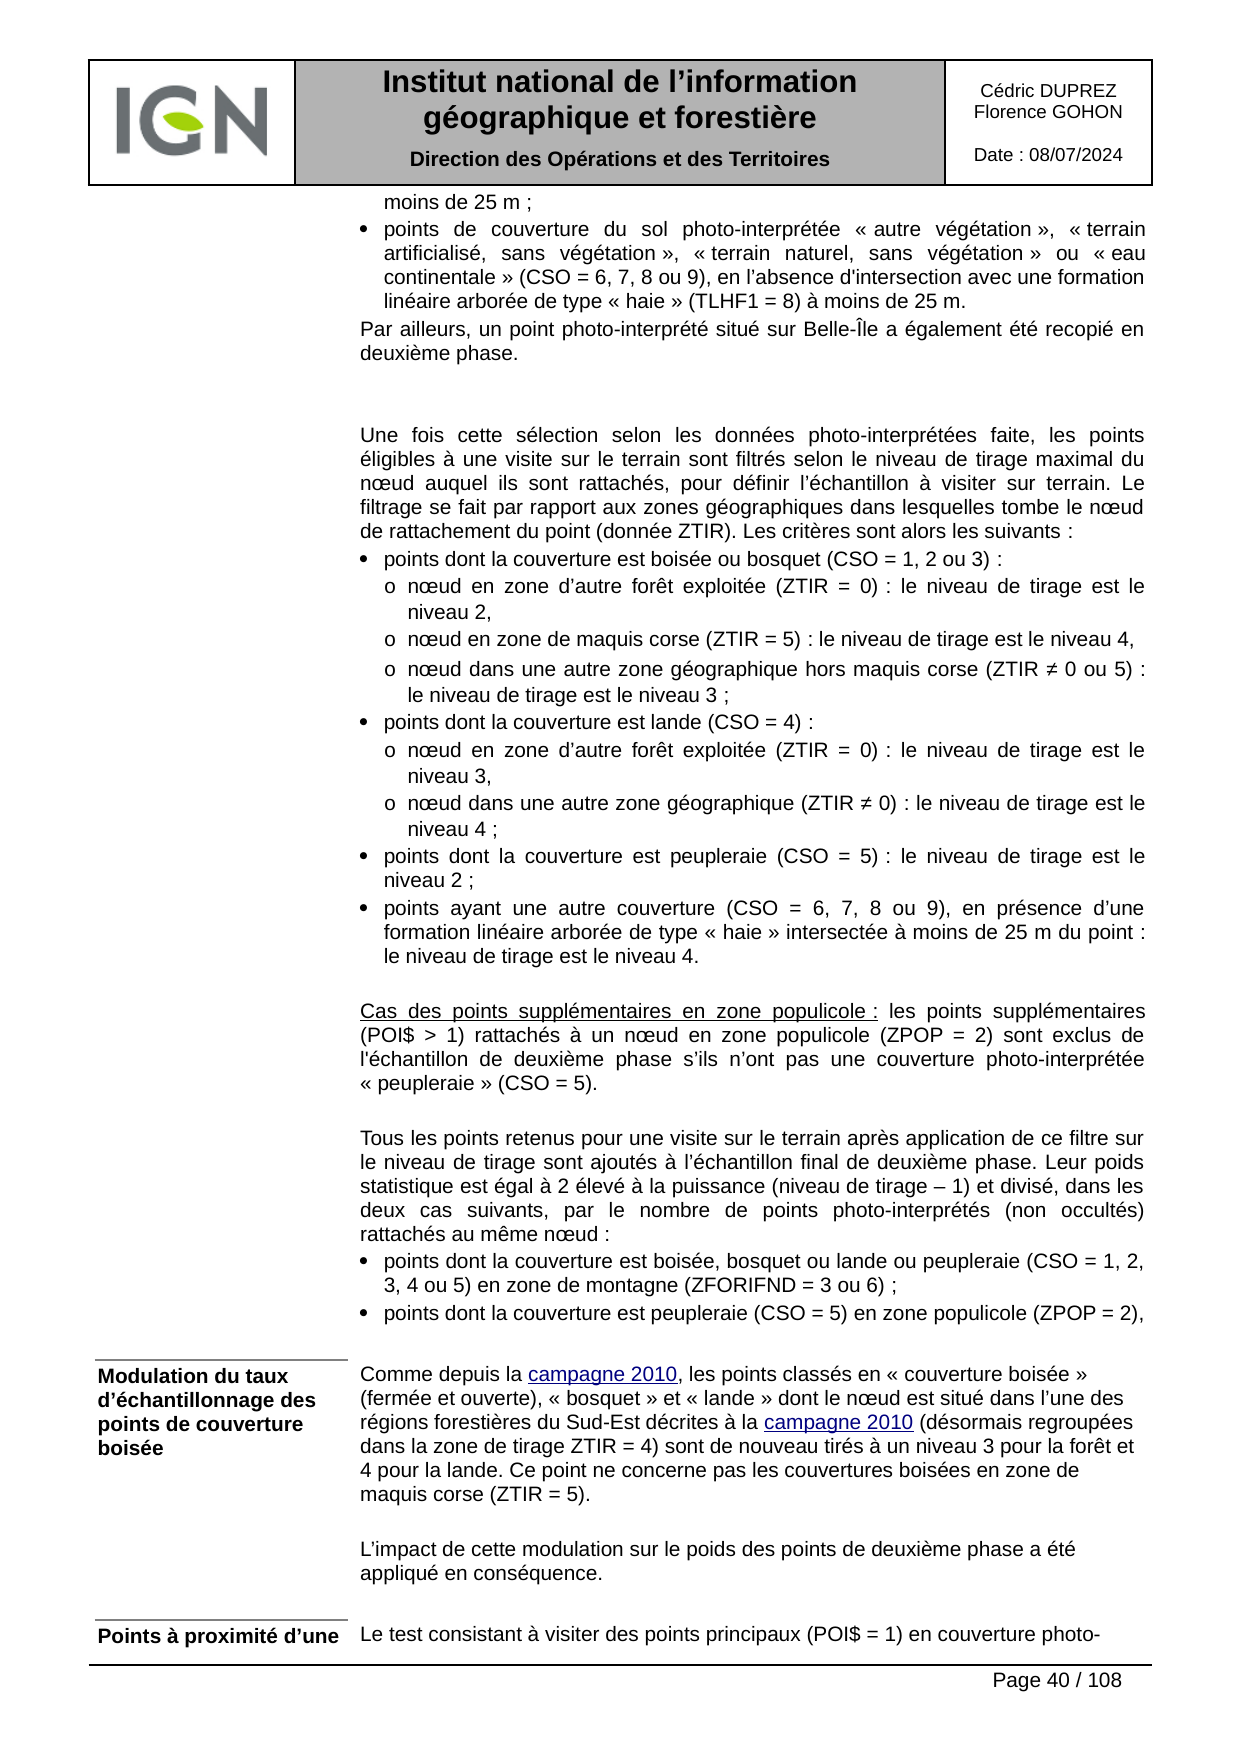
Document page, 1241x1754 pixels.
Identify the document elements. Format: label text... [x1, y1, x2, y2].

table_cell Modulation du taux d’échantillonnage des points de couverture boisée [89, 1358, 354, 1618]
table_cell Tous les points qui répondent à au moins un des critères suivants à l’issue de la photo-interprétation sont conservés avec leur poids statistique de première phase dans l’échantillon final de deuxième phase. L’information finale sur ces points (couverture, utilisation, etc.) est celle issue de la photo-interprétation : points occultés (OCC = 0) ; points dont l’utilisation du sol photo-interprétée est « récréation, habitat » (UTO = 2) ; points de couverture du sol photo-interprétée « lande » (CSO = 4) rattachés à un nœud est en zone de basse ou haute montagne (ZFORIFND = 3 ou 6) et dont l’altitude du nœud ouest est supérieure à 1700 m (ZP ≥ 1700 m), en l’absence d'intersection avec une formation linéaire arborée de type « haie » (TLHF1 = 8) à moins de 25 m ; points de couverture du sol photo-interprétée « autre végétation », « terrain artificialisé, sans végétation », « terrain naturel, sans végétation » ou « eau continentale » (CSO = 6, 7, 8 ou 9), en l’absence d'intersection avec une formation linéaire arborée de type « haie » (TLHF1 = 8) à moins de 25 m. Par ailleurs, un point photo-interprété situé sur Belle-Île a également été recopié en deuxième phase. Une fois cette sélection selon les données photo-interprétées faite, les points éligibles à une visite sur le terrain sont filtrés selon le niveau de tirage maximal du nœud auquel ils sont rattachés, pour définir l’échantillon à visiter sur terrain. Le filtrage se fait par rapport aux zones géographiques dans lesquelles tombe le nœud de rattachement du point (donnée ZTIR). Les critères sont alors les suivants : points dont la couverture est boisée ou bosquet (CSO = 1, 2 ou 3) : nœud en zone d’autre forêt exploitée (ZTIR = 0) : le niveau de tirage est le niveau 2, nœud en zone de maquis corse (ZTIR = 5) : le niveau de tirage est le niveau 4, nœud dans une autre zone géographique hors maquis corse (ZTIR ≠ 0 ou 5) : le niveau de tirage est le niveau 3 ; points dont la couverture est lande (CSO = 4) : nœud en zone d’autre forêt exploitée (ZTIR = 0) : le niveau de tirage est le niveau 3, nœud dans une autre zone géographique (ZTIR ≠ 0) : le niveau de tirage est le niveau 4 ; points dont la couverture est peupleraie (CSO = 5) : le niveau de tirage est le niveau 2 ; points ayant une autre couverture (CSO = 6, 7, 8 ou 9), en présence d’une formation linéaire arborée de type « haie » intersectée à moins de 25 m du point : le niveau de tirage est le niveau 4. Cas des points supplémentaires en zone populicole : les points supplémentaires (POI$ > 1) rattachés à un nœud en zone populicole (ZPOP = 2) sont exclus de l'échantillon de deuxième phase s’ils n’ont pas une couverture photo-interprétée « peupleraie » (CSO = 5). Tous les points retenus pour une visite sur le terrain après application de ce filtre sur le niveau de tirage sont ajoutés à l’échantillon final de deuxième phase. Leur poids statistique est égal à 2 élevé à la puissance (niveau de tirage – 1) et divisé, dans les deux cas suivants, par le nombre de points photo-interprétés (non occultés) rattachés au même nœud : points dont la couverture est boisée, bosquet ou lande ou peupleraie (CSO = 1, 2, 3, 4 ou 5) en zone de montagne (ZFORIFND = 3 ou 6) ; points dont la couverture est peupleraie (CSO = 5) en zone populicole (ZPOP = 2), [354, 186, 1152, 1358]
table_cell Points à proximité d’une [89, 1618, 354, 1657]
table_cell [89, 186, 354, 1358]
picture [91, 62, 293, 180]
table_cell Le test consistant à visiter des points principaux (POI$ = 1) en couverture photo- [354, 1618, 1152, 1657]
table_cell Comme depuis la campagne 2010, les points classés en « couverture boisée » (fermée et ouverte), « bosquet » et « lande » dont le nœud est situé dans l’une des régions forestières du Sud-Est décrites à la campagne 2010 (désormais regroupées dans la zone de tirage ZTIR = 4) sont de nouveau tirés à un niveau 3 pour la forêt et 4 pour la lande. Ce point ne concerne pas les couvertures boisées en zone de maquis corse (ZTIR = 5). L’impact de cette modulation sur le poids des points de deuxième phase a été appliqué en conséquence. [354, 1358, 1152, 1618]
